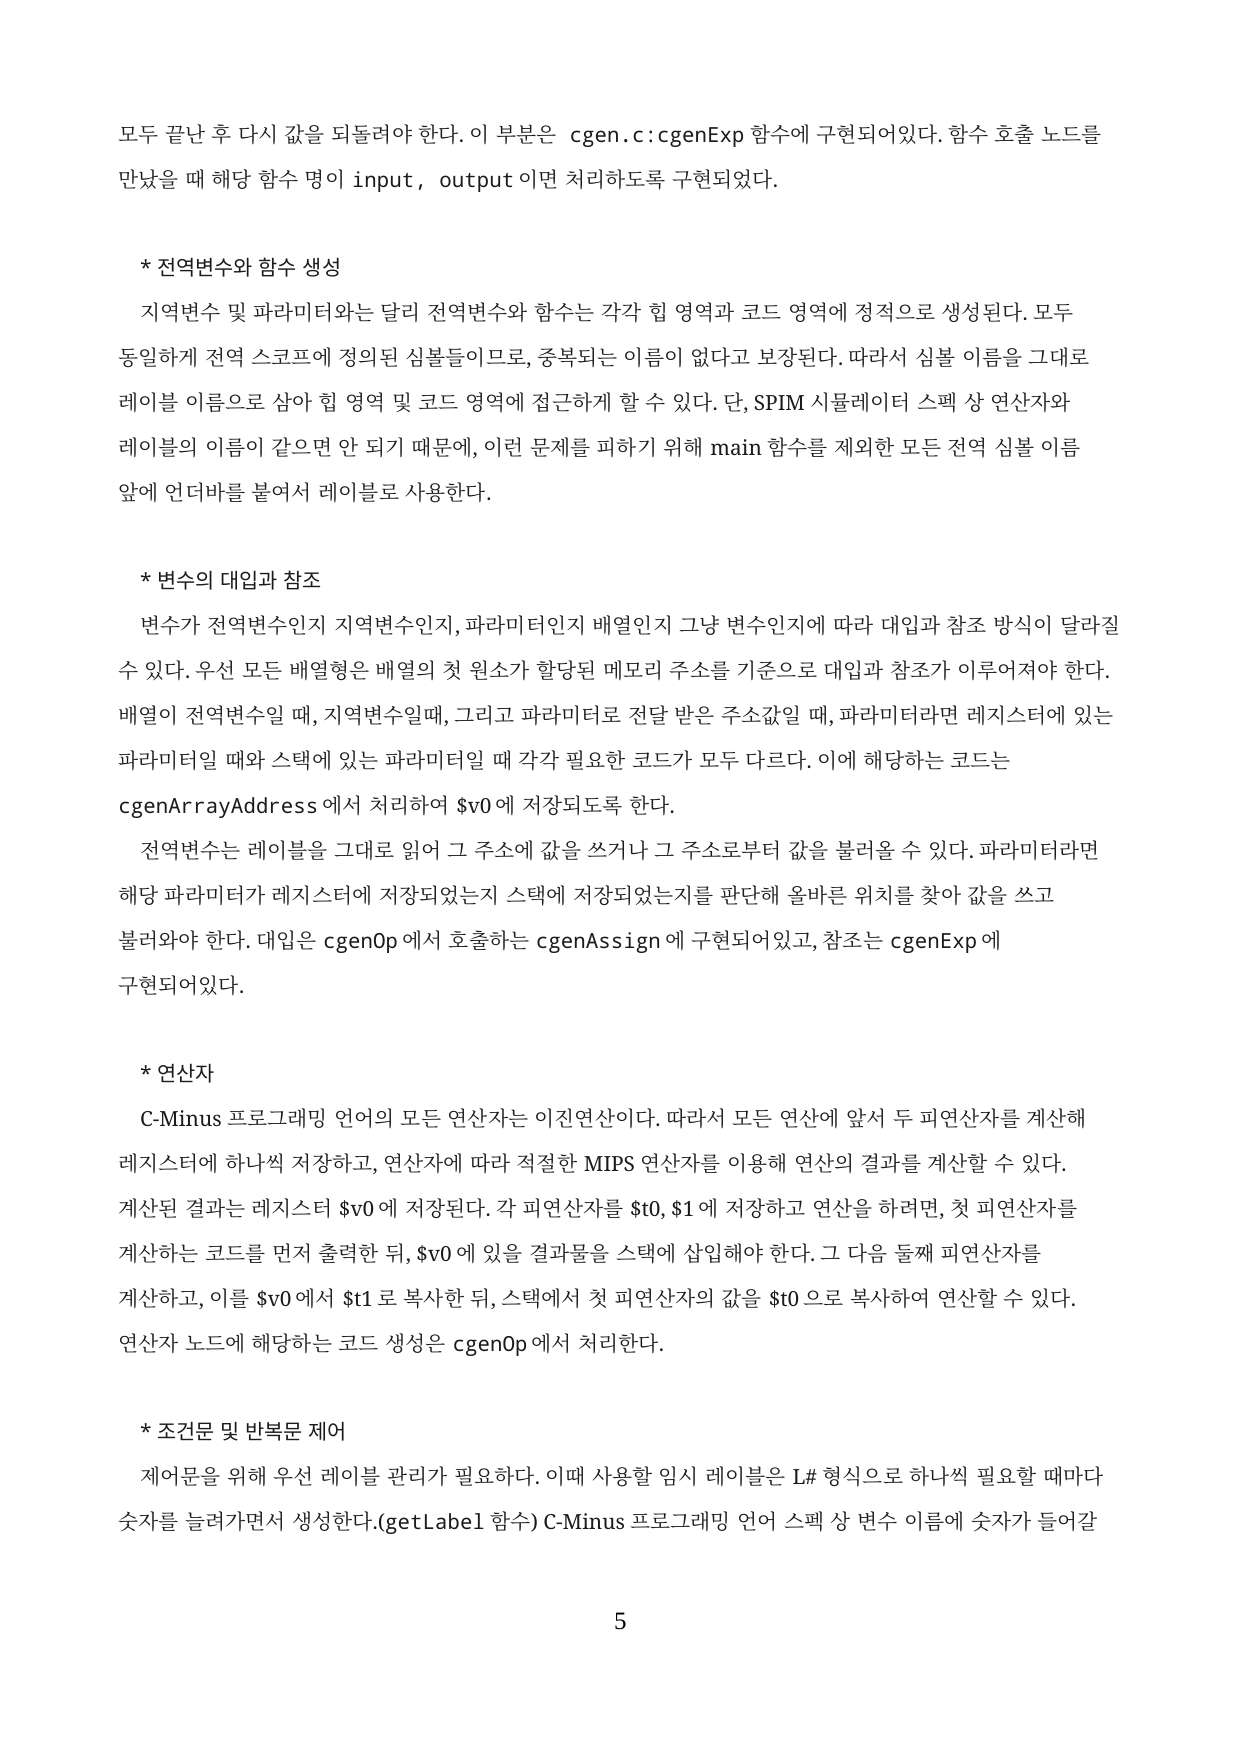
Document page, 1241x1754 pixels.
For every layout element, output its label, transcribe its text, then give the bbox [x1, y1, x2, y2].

text C-Minus 프로그래밍 언어의 모든 연산자는 이진연산이다. 따라서 모든 연산에 앞서 두 피연산자를 계산해 레지스터에 하나씩 저장하고, 연산자에 따라 적절한 MIPS 연산자를 이용해 연산의 결과를 계산할 수 있다. 계산된 결과는 레지스터 $v0에 저장된다. 각 피연산자를 $t0, $1에 저장하고 연산을 하려면, 첫 피연산자를 계산하는 코드를 먼저 출력한 뒤, $v0에 있을 결과물을 스택에 삽입해야 한다. 그 다음 둘째 피연산자를 계산하고, 이를 $v0에서 $t1로 복사한 뒤, 스택에서 첫 피연산자의 값을 $t0으로 복사하여 연산할 수 있다. 연산자 노드에 해당하는 코드 생성은 cgenOp에서 처리한다. [118, 1102, 1122, 1357]
text 모두 끝난 후 다시 값을 되돌려야 한다. 이 부분은 cgen.c:cgenExp 함수에 구현되어있다. 함수 호출 노드를 만났을 때 해당 함수 명이 input, output이면 처리하도록 구현되었다. [118, 118, 1122, 193]
text * 조건문 및 반복문 제어 [118, 1415, 1122, 1445]
text 지역변수 및 파라미터와는 달리 전역변수와 함수는 각각 힙 영역과 코드 영역에 정적으로 생성된다. 모두 동일하게 전역 스코프에 정의된 심볼들이므로, 중복되는 이름이 없다고 보장된다. 따라서 심볼 이름을 그대로 레이블 이름으로 삼아 힙 영역 및 코드 영역에 접근하게 할 수 있다. 단, SPIM 시뮬레이터 스펙 상 연산자와 레이블의 이름이 같으면 안 되기 때문에, 이런 문제를 피하기 위해 main 함수를 제외한 모든 전역 심볼 이름 앞에 언더바를 붙여서 레이블로 사용한다. [118, 296, 1122, 506]
text 제어문을 위해 우선 레이블 관리가 필요하다. 이때 사용할 임시 레이블은 L# 형식으로 하나씩 필요할 때마다 숫자를 늘려가면서 생성한다.(getLabel 함수) C-Minus 프로그래밍 언어 스펙 상 변수 이름에 숫자가 들어갈 [118, 1461, 1122, 1536]
text * 변수의 대입과 참조 [118, 564, 1122, 594]
text 변수가 전역변수인지 지역변수인지, 파라미터인지 배열인지 그냥 변수인지에 따라 대입과 참조 방식이 달라질 수 있다. 우선 모든 배열형은 배열의 첫 원소가 할당된 메모리 주소를 기준으로 대입과 참조가 이루어져야 한다. 배열이 전역변수일 때, 지역변수일때, 그리고 파라미터로 전달 받은 주소값일 때, 파라미터라면 레지스터에 있는 파라미터일 때와 스택에 있는 파라미터일 때 각각 필요한 코드가 모두 다르다. 이에 해당하는 코드는 cgenArrayAddress에서 처리하여 $v0에 저장되도록 한다. [118, 609, 1122, 819]
text * 연산자 [118, 1057, 1122, 1087]
text 전역변수는 레이블을 그대로 읽어 그 주소에 값을 쓰거나 그 주소로부터 값을 불러올 수 있다. 파라미터라면 해당 파라미터가 레지스터에 저장되었는지 스택에 저장되었는지를 판단해 올바른 위치를 찾아 값을 쓰고 불러와야 한다. 대입은 cgenOp에서 호출하는 cgenAssign에 구현되어있고, 참조는 cgenExp에 구현되어있다. [118, 834, 1122, 999]
text * 전역변수와 함수 생성 [118, 251, 1122, 281]
